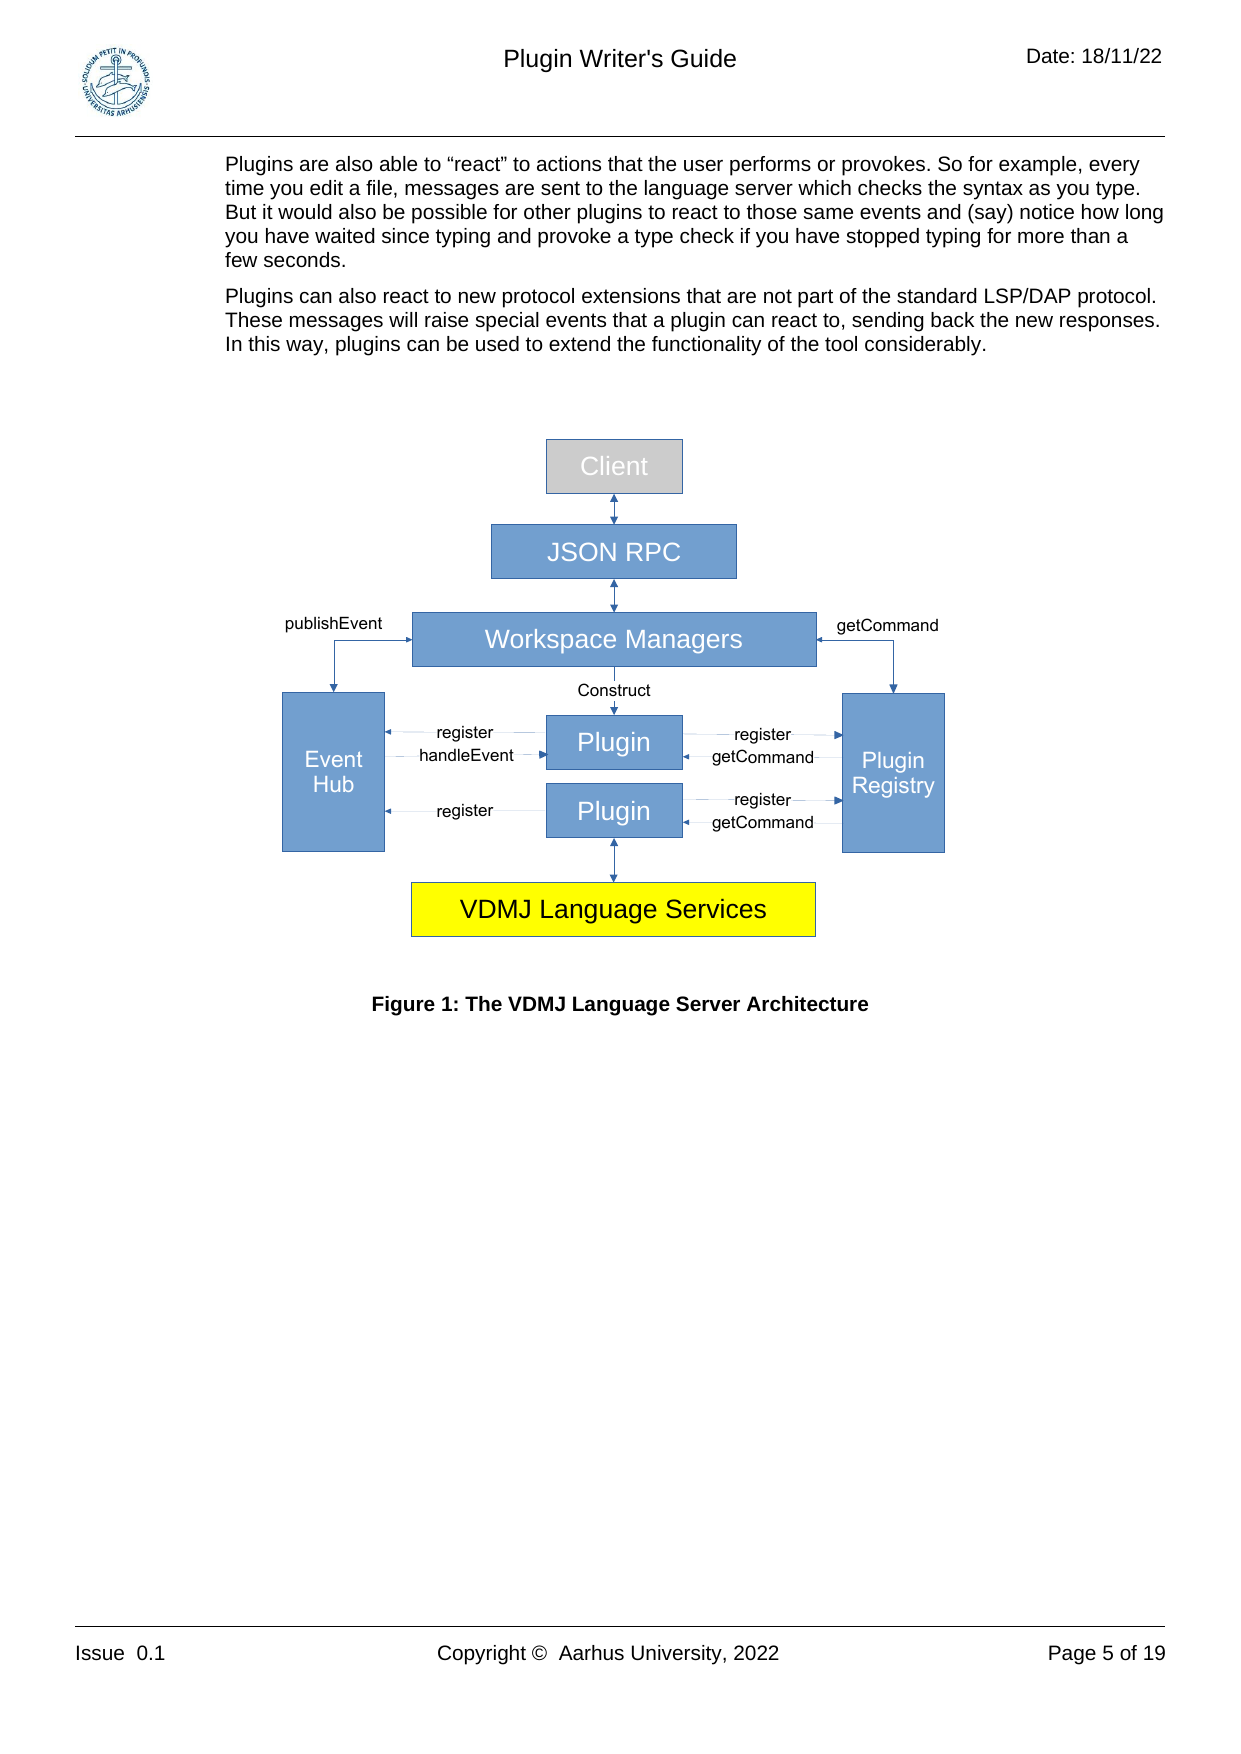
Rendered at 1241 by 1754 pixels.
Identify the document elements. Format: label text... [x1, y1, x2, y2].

text Plugins are also able to “react” to actions that the user performs or provokes. So for example, every time you edit a file, messages are sent to the language server which checks the syntax as you type. But it would also be possible for other plugins to react to those same events and (say) notice how long you have waited since typing and provoke a type check if you have stopped typing for more than a few seconds. [225, 152, 1165, 272]
text Plugins can also react to new protocol extensions that are not part of the standard LSP/DAP protocol. These messages will raise special events that a plugin can react to, sending back the new responses. In this way, plugins can be used to extend the functionality of the tool considerably. [225, 285, 1165, 357]
picture [78, 44, 153, 120]
text Figure 1: The VDMJ Language Server Architecture [301, 969, 940, 1016]
